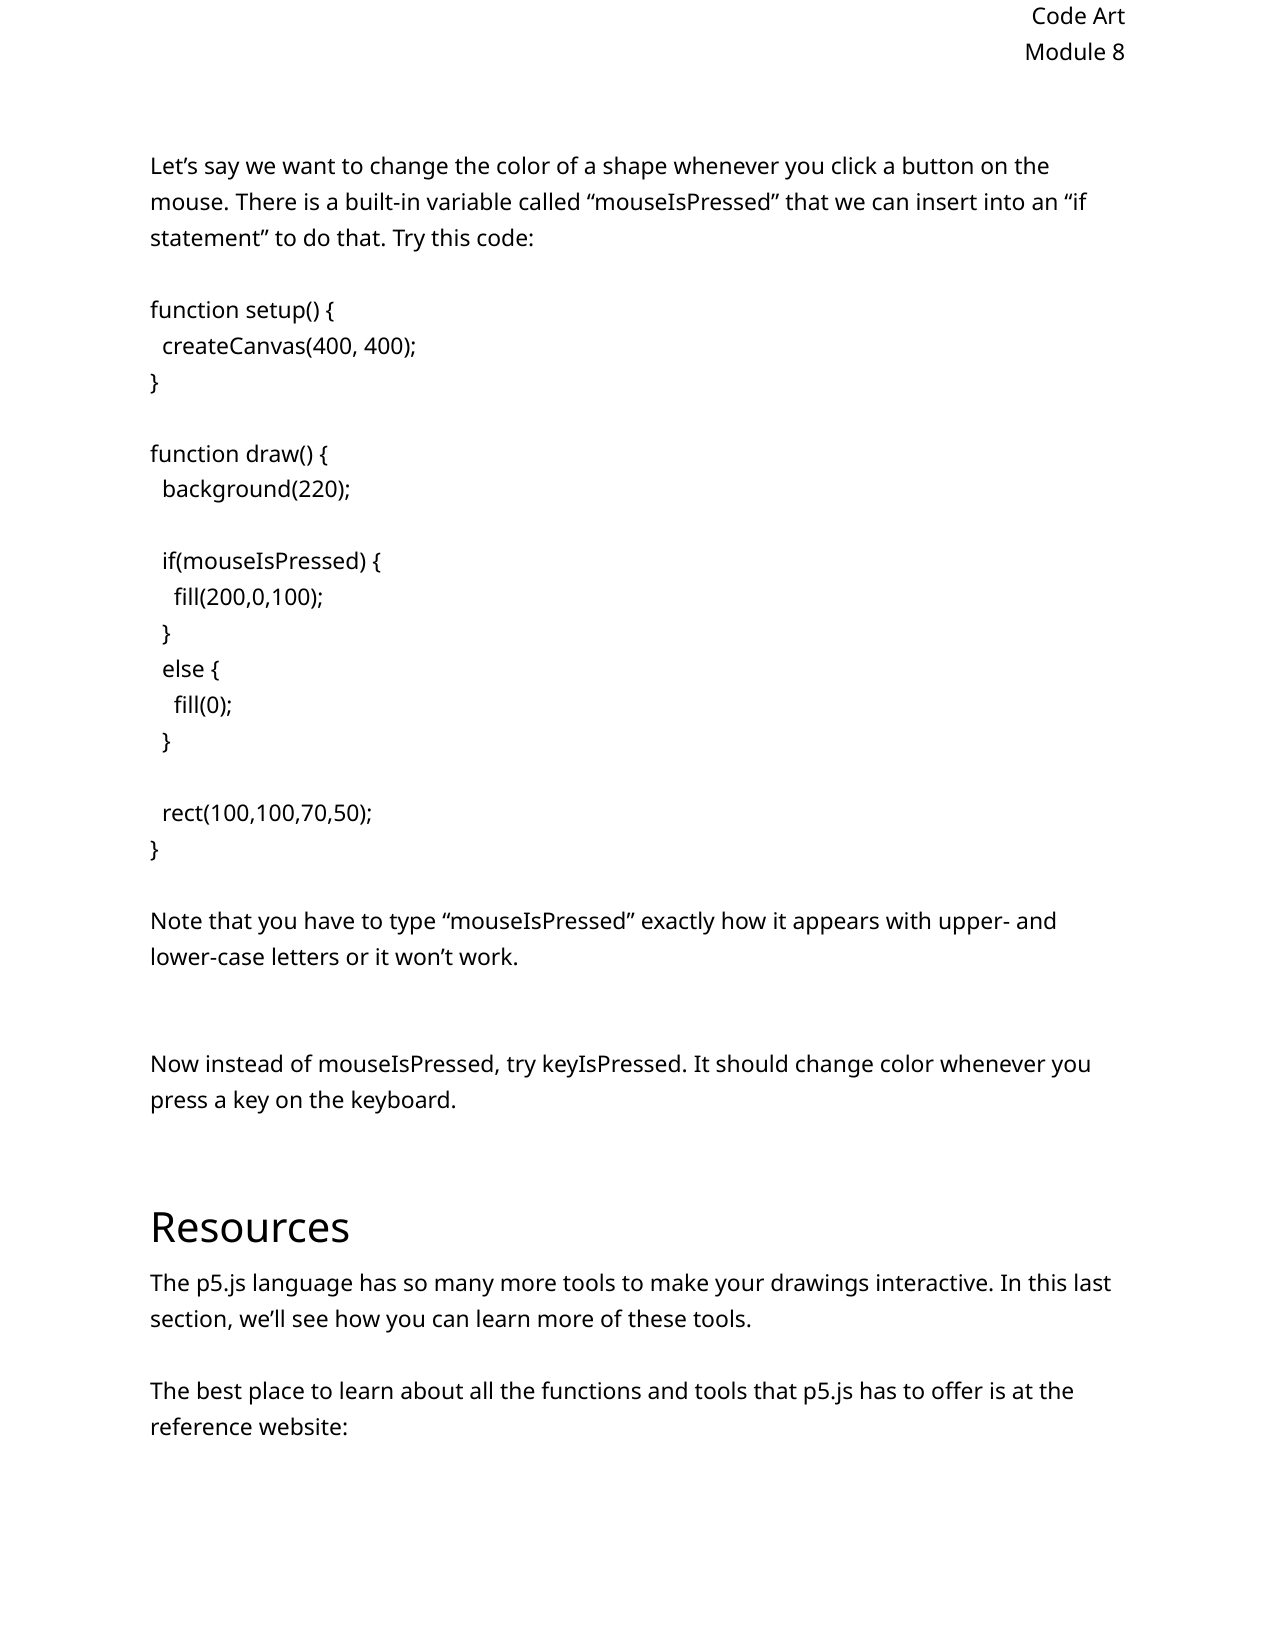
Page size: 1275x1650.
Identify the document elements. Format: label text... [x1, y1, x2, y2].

text Note that you have to type “mouseIsPressed” exactly how it appears with upper- and lower-case letters or it won’t work. [150, 905, 1125, 972]
text } [150, 366, 1125, 397]
text else { [150, 653, 1125, 684]
text rect(100,100,70,50); [150, 797, 1125, 828]
text function draw() { [150, 437, 1125, 469]
text fill(200,0,100); [150, 581, 1125, 612]
text } [150, 617, 1125, 648]
text createCanvas(400, 400); [150, 330, 1125, 361]
text if(mouseIsPressed) { [150, 545, 1125, 577]
text The p5.js language has so many more tools to make your drawings interactive. In this last section, we’ll see how you can learn more of these tools. [150, 1267, 1125, 1334]
text fill(0); [150, 689, 1125, 720]
text Now instead of mouseIsPressed, try keyIsPressed. It should change color whenever you press a key on the keyboard. [150, 1048, 1125, 1116]
text function setup() { [150, 294, 1125, 325]
subtitle Resources [150, 1198, 1125, 1255]
text } [150, 833, 1125, 864]
text The best place to learn about all the functions and tools that p5.js has to offer is at the reference website: [150, 1375, 1125, 1442]
text background(220); [150, 473, 1125, 505]
text Let’s say we want to change the color of a shape whenever you click a button on the mouse. There is a built-in variable called “mouseIsPressed” that we can insert into an “if statement” to do that. Try this code: [150, 150, 1125, 253]
text } [150, 725, 1125, 756]
